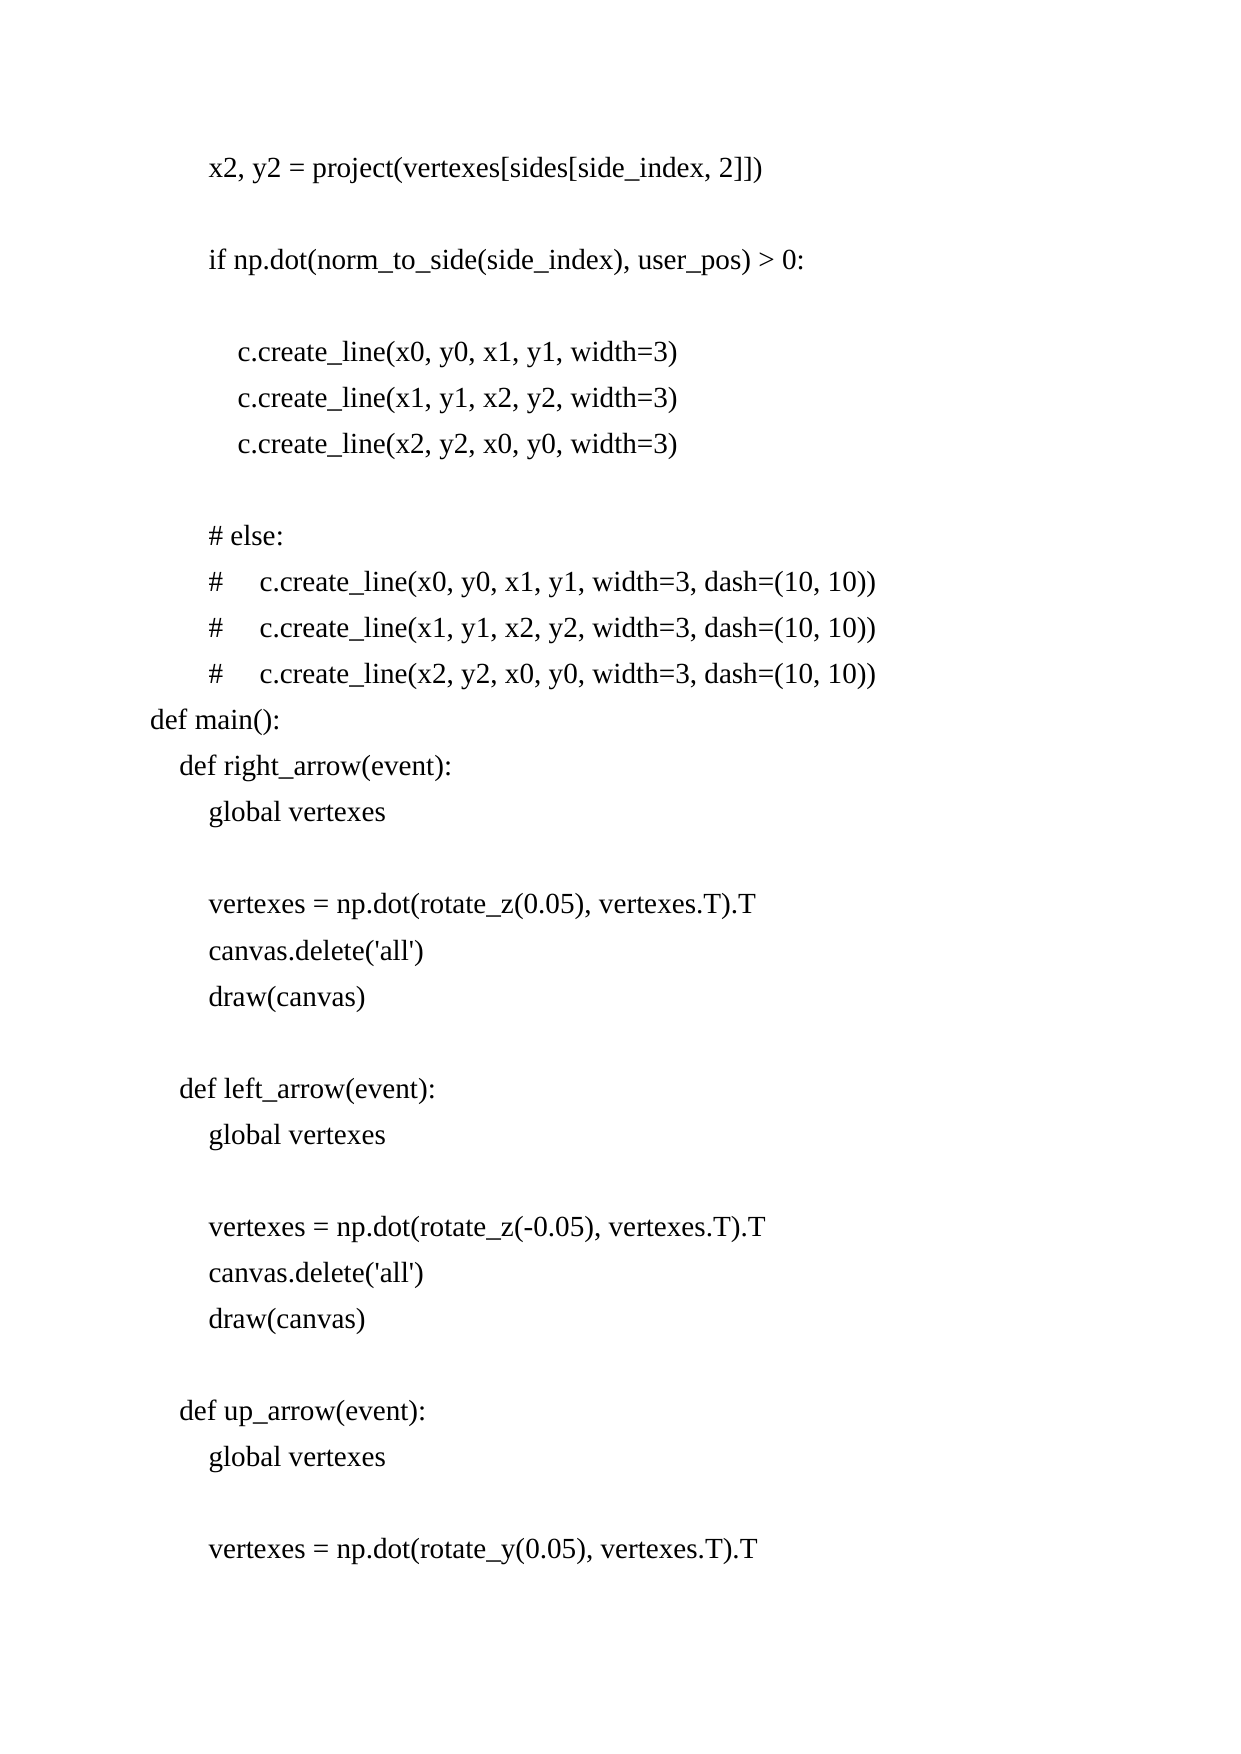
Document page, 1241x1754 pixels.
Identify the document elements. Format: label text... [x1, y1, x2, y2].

text vertexes = np.dot(rotate_z(-0.05), vertexes.T).T [150, 1209, 1090, 1242]
text def right_arrow(event): [150, 748, 1090, 782]
text vertexes = np.dot(rotate_y(0.05), vertexes.T).T [150, 1531, 1090, 1565]
text def up_arrow(event): [150, 1393, 1090, 1427]
text c.create_line(x2, y2, x0, y0, width=3) [150, 426, 1090, 460]
text if np.dot(norm_to_side(side_index), user_pos) > 0: [150, 242, 1090, 276]
text # c.create_line(x1, y1, x2, y2, width=3, dash=(10, 10)) [150, 610, 1090, 644]
text # else: [150, 518, 1090, 552]
text # c.create_line(x0, y0, x1, y1, width=3, dash=(10, 10)) [150, 564, 1090, 598]
text def left_arrow(event): [150, 1071, 1090, 1104]
text canvas.delete('all') [150, 933, 1090, 966]
text global vertexes [150, 1439, 1090, 1473]
text global vertexes [150, 1117, 1090, 1150]
text c.create_line(x1, y1, x2, y2, width=3) [150, 380, 1090, 414]
text # c.create_line(x2, y2, x0, y0, width=3, dash=(10, 10)) [150, 656, 1090, 690]
text def main(): [150, 702, 1090, 736]
text global vertexes [150, 794, 1090, 828]
text draw(canvas) [150, 979, 1090, 1012]
text vertexes = np.dot(rotate_z(0.05), vertexes.T).T [150, 887, 1090, 920]
text c.create_line(x0, y0, x1, y1, width=3) [150, 334, 1090, 368]
text draw(canvas) [150, 1301, 1090, 1334]
text canvas.delete('all') [150, 1255, 1090, 1288]
text x2, y2 = project(vertexes[sides[side_index, 2]]) [150, 150, 1090, 183]
